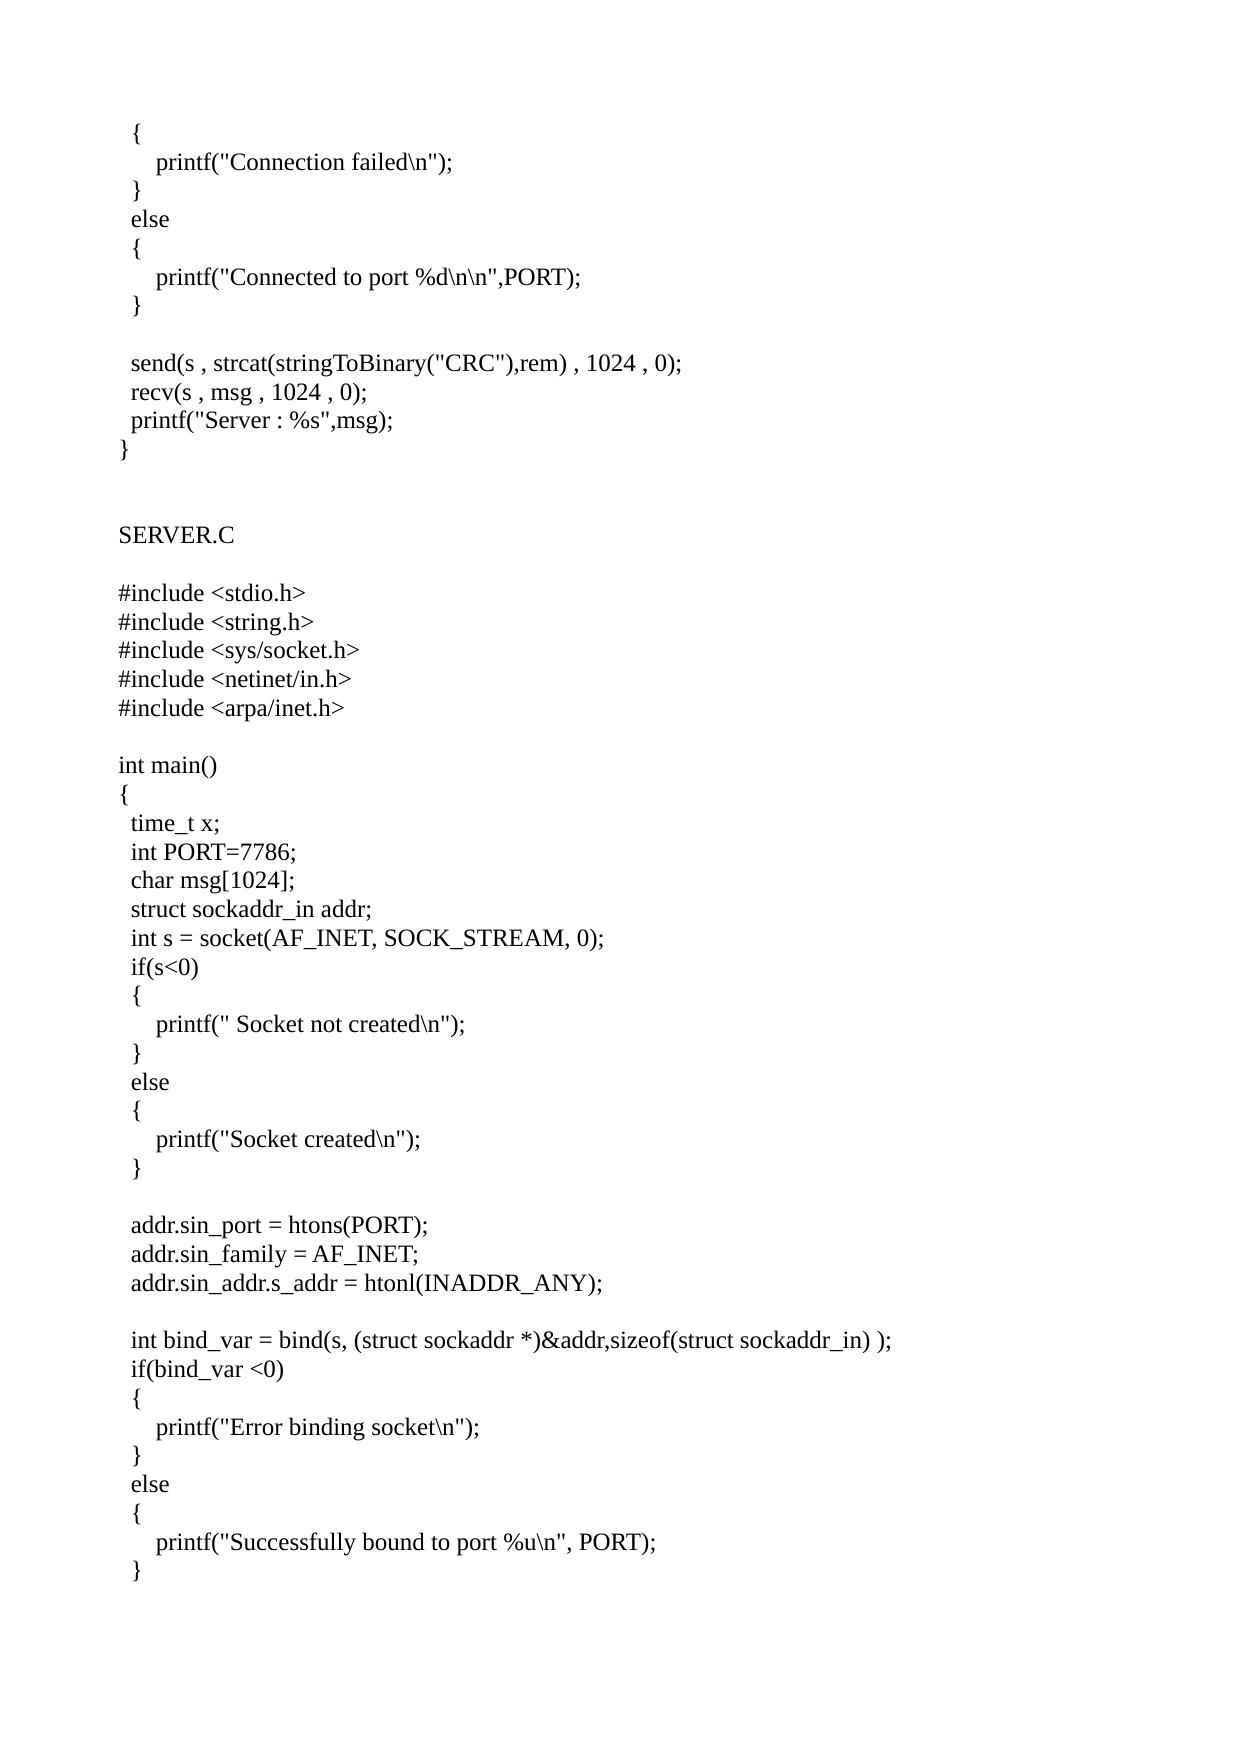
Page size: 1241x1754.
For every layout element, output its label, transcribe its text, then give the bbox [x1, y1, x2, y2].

text } [118, 1441, 1122, 1469]
text printf(" Socket not created\n"); [118, 1009, 1122, 1038]
text printf("Successfully bound to port %u\n", PORT); [118, 1527, 1122, 1556]
text #include <sys/socket.h> [118, 636, 1122, 664]
text else [118, 1067, 1122, 1096]
text addr.sin_family = AF_INET; [118, 1239, 1122, 1268]
text { [118, 981, 1122, 1009]
text #include <string.h> [118, 607, 1122, 636]
text { [118, 118, 1122, 147]
text if(s<0) [118, 952, 1122, 981]
text } [118, 434, 1122, 463]
text #include <arpa/inet.h> [118, 693, 1122, 722]
text { [118, 1498, 1122, 1527]
text printf("Connected to port %d\n\n",PORT); [118, 262, 1122, 291]
text } [118, 1556, 1122, 1584]
text } [118, 176, 1122, 204]
text #include <stdio.h> [118, 578, 1122, 607]
text addr.sin_port = htons(PORT); [118, 1211, 1122, 1239]
text printf("Socket created\n"); [118, 1124, 1122, 1153]
text { [118, 1096, 1122, 1124]
text time_t x; [118, 808, 1122, 837]
text int PORT=7786; [118, 837, 1122, 866]
text { [118, 233, 1122, 262]
text struct sockaddr_in addr; [118, 894, 1122, 923]
text printf("Connection failed\n"); [118, 147, 1122, 176]
text send(s , strcat(stringToBinary("CRC"),rem) , 1024 , 0); [118, 348, 1122, 377]
text { [118, 1383, 1122, 1412]
text SERVER.C [118, 521, 1122, 549]
text char msg[1024]; [118, 866, 1122, 894]
text printf("Error binding socket\n"); [118, 1412, 1122, 1441]
text #include <netinet/in.h> [118, 664, 1122, 693]
text } [118, 1153, 1122, 1182]
text { [118, 779, 1122, 808]
text } [118, 291, 1122, 319]
text int bind_var = bind(s, (struct sockaddr *)&addr,sizeof(struct sockaddr_in) ); [118, 1326, 1122, 1354]
text printf("Server : %s",msg); [118, 406, 1122, 434]
text } [118, 1038, 1122, 1067]
text recv(s , msg , 1024 , 0); [118, 377, 1122, 406]
text int main() [118, 751, 1122, 779]
text else [118, 204, 1122, 233]
text if(bind_var <0) [118, 1354, 1122, 1383]
text else [118, 1469, 1122, 1498]
text addr.sin_addr.s_addr = htonl(INADDR_ANY); [118, 1268, 1122, 1297]
text int s = socket(AF_INET, SOCK_STREAM, 0); [118, 923, 1122, 952]
